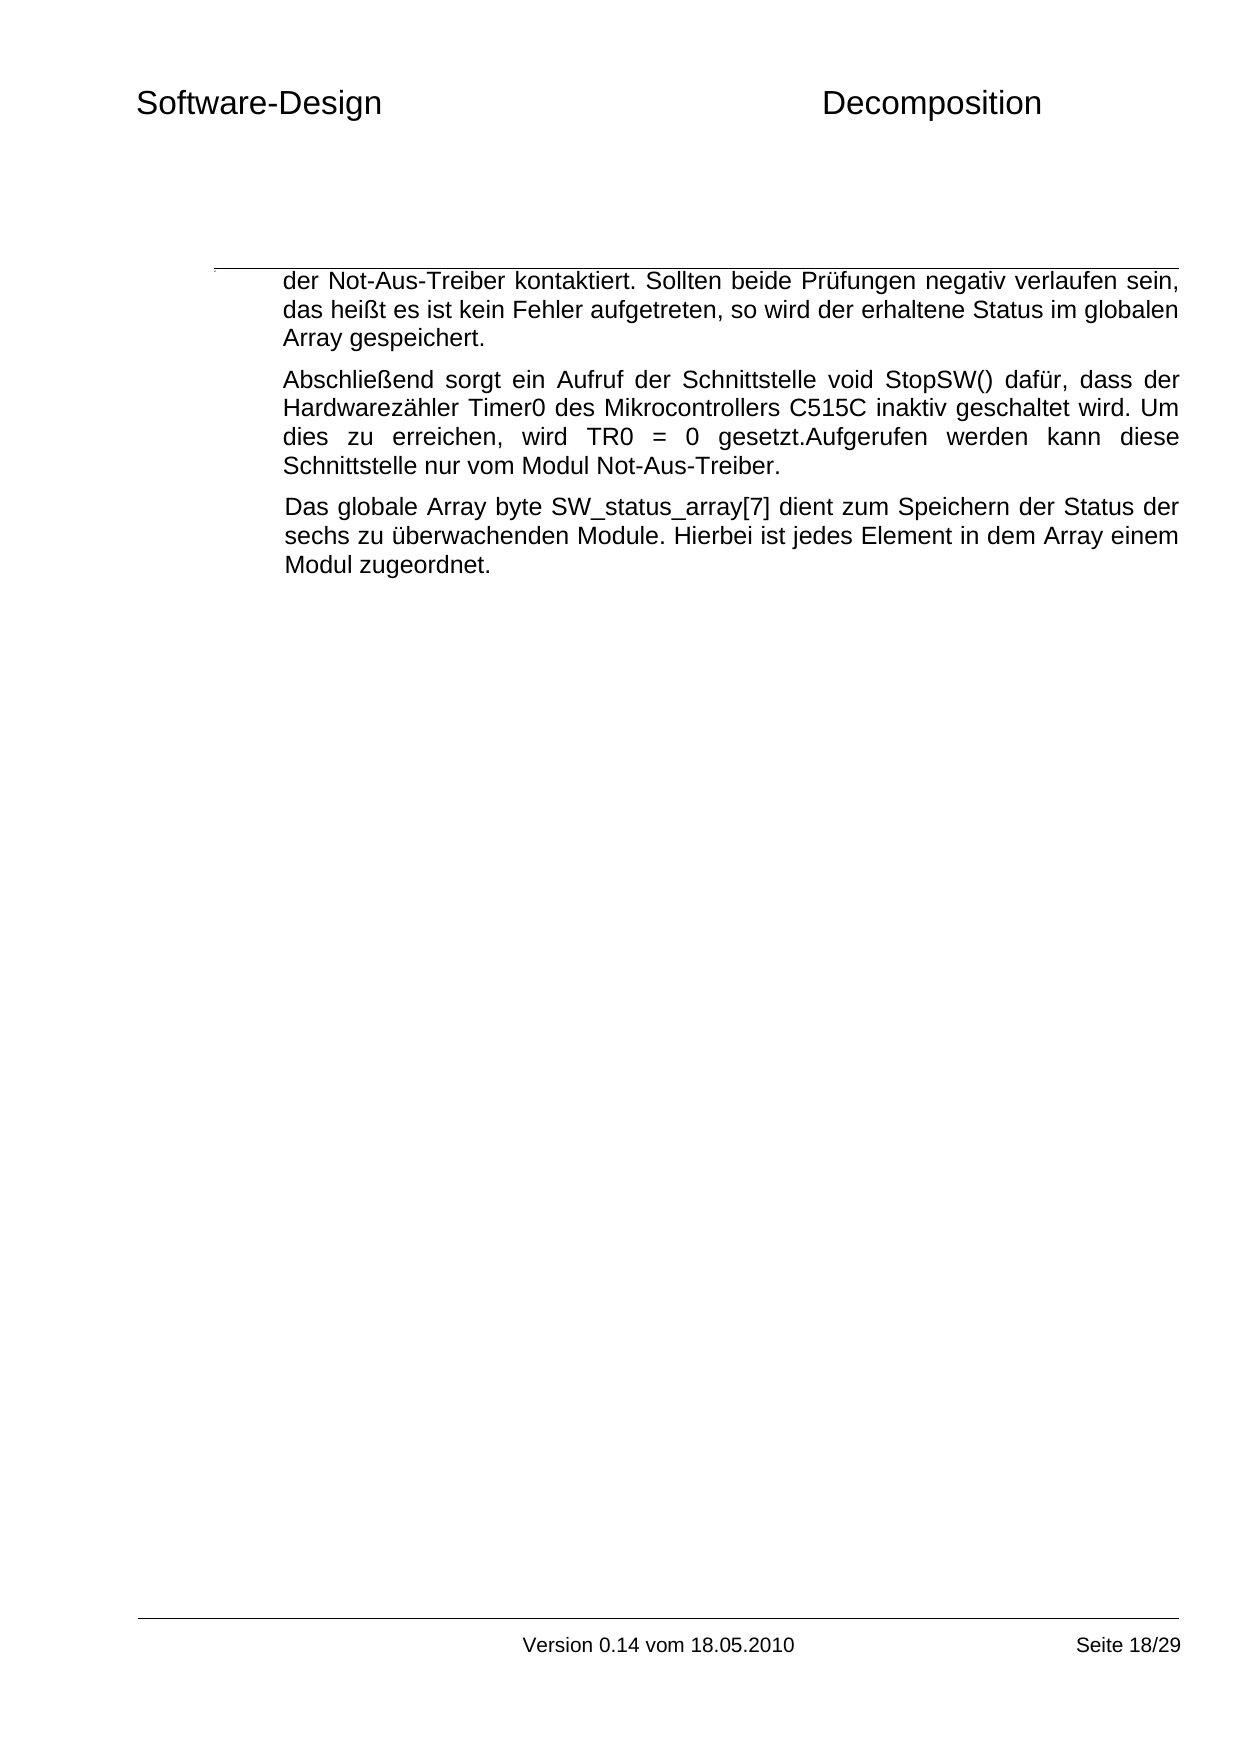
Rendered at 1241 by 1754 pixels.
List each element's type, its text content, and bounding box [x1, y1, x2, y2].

text Ein Aufruf der Schnittstelle void helloModul(byte module_id, byte status) führt dazu, dass zunächst überprüft wird, ob die erhaltene ModulID ungültig ist. In diesem Fall wird der Not-Aus-Treiber kontaktiert und somit der Programmfluss angehalten. Danach wird geprüft, ob der erhaltene Status bereits durch einen vorherigen Aufruf im globalen Array gesetzt wurde. In diesem Fall wird ebenso der Not-Aus-Treiber kontaktiert. Sollten beide Prüfungen negativ verlaufen sein, das heißt es ist kein Fehler aufgetreten, so wird der erhaltene Status im globalen Array gespeichert. [283, 289, 1181, 352]
text Abschließend sorgt ein Aufruf der Schnittstelle void StopSW() dafür, dass der Hardwarezähler Timer0 des Mikrocontrollers C515C inaktiv geschaltet wird. Um dies zu erreichen, wird TR0 = 0 gesetzt.Aufgerufen werden kann diese Schnittstelle nur vom Modul Not-Aus-Treiber. [283, 364, 1181, 479]
text Das globale Array byte SW_status_array[7] dient zum Speichern der Status der sechs zu überwachenden Module. Hierbei ist jedes Element in dem Array einem Modul zugeordnet. [284, 492, 1181, 578]
